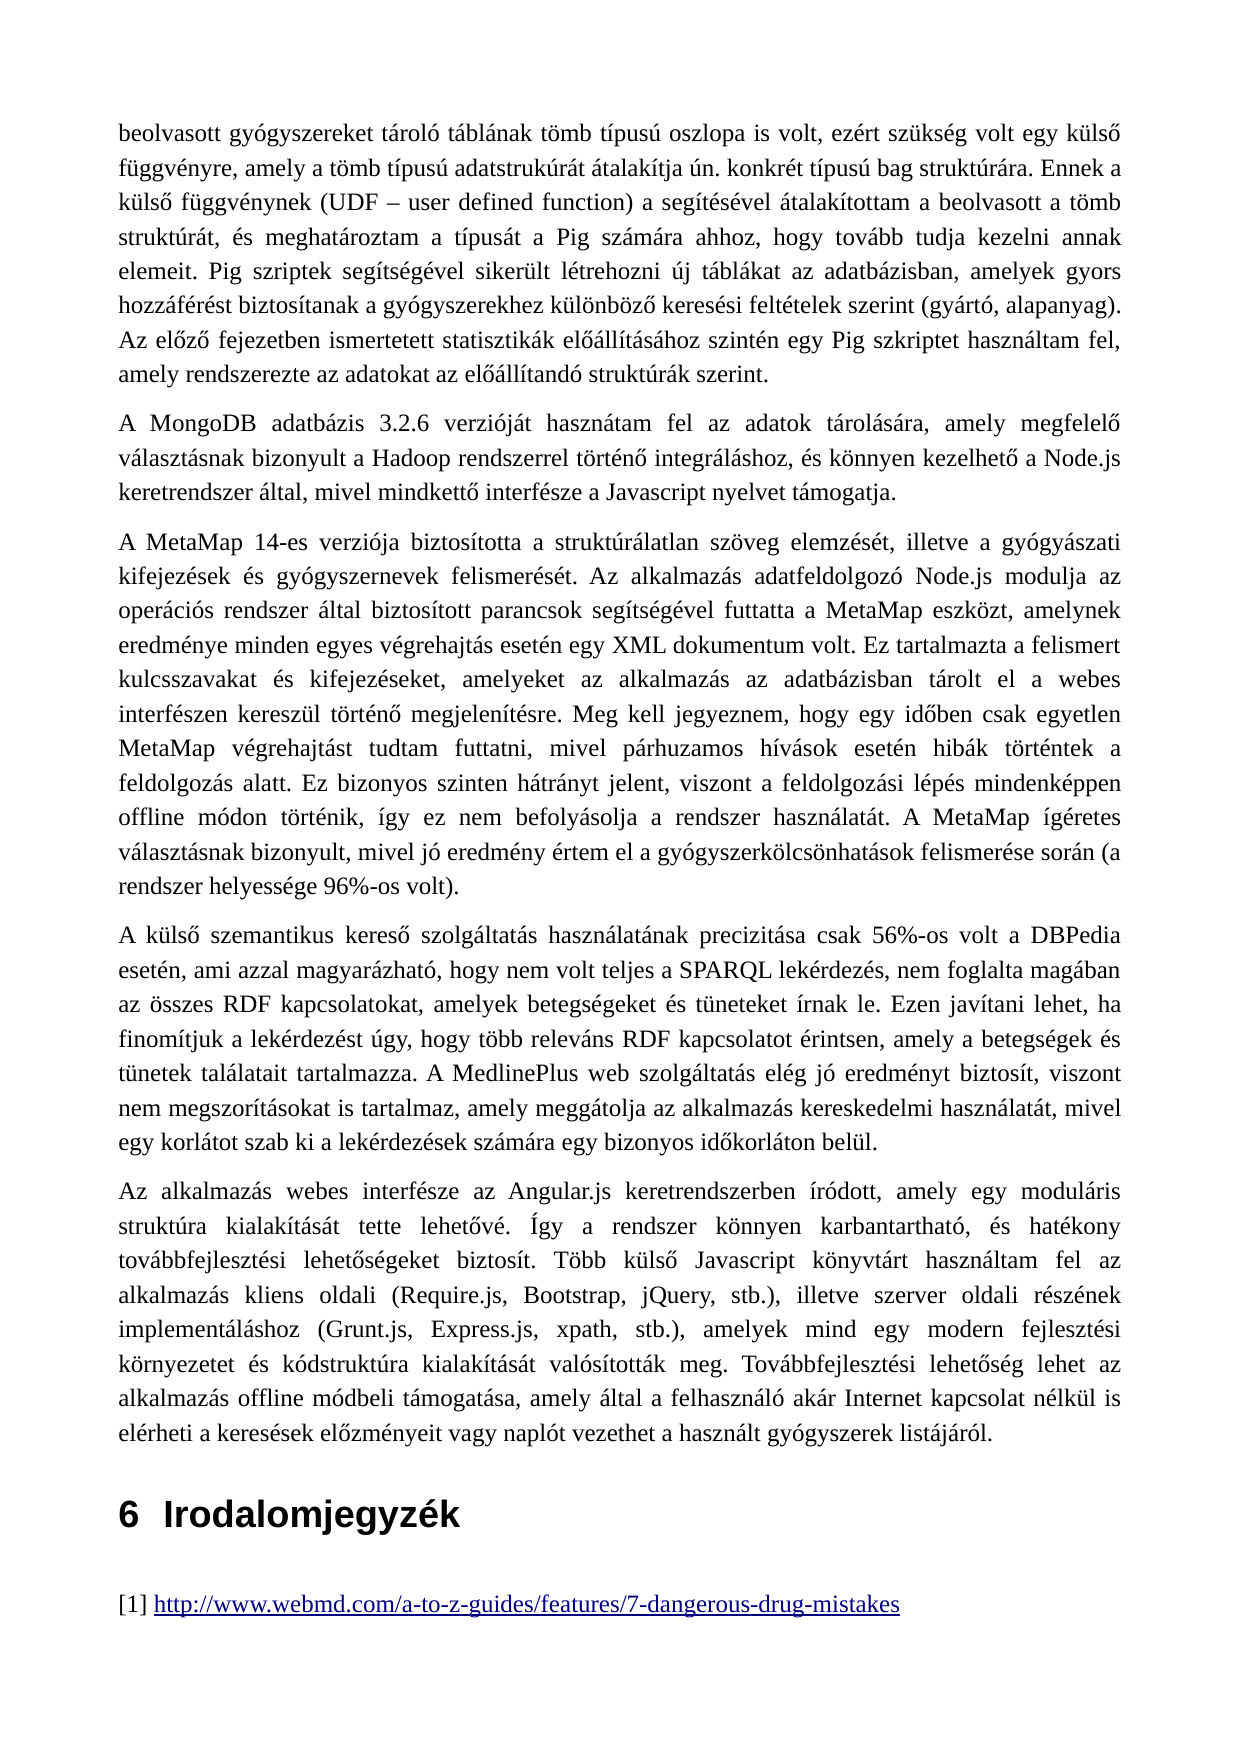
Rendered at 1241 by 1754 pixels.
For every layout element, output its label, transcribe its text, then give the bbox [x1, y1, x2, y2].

text Az alkalmazás webes interfésze az Angular.js keretrendszerben íródott, amely egy moduláris struktúra kialakítását tette lehetővé. Így a rendszer könnyen karbantartható, és hatékony továbbfejlesztési lehetőségeket biztosít. Több külső Javascript könyvtárt használtam fel az alkalmazás kliens oldali (Require.js, Bootstrap, jQuery, stb.), illetve szerver oldali részének implementáláshoz (Grunt.js, Express.js, xpath, stb.), amelyek mind egy modern fejlesztési környezetet és kódstruktúra kialakítását valósították meg. Továbbfejlesztési lehetőség lehet az alkalmazás offline módbeli támogatása, amely által a felhasználó akár Internet kapcsolat nélkül is elérheti a keresések előzményeit vagy naplót vezethet a használt gyógyszerek listájáról. [118, 1176, 1122, 1446]
text A MetaMap 14-es verziója biztosította a struktúrálatlan szöveg elemzését, illetve a gyógyászati kifejezések és gyógyszernevek felismerését. Az alkalmazás adatfeldolgozó Node.js modulja az operációs rendszer által biztosított parancsok segítségével futtatta a MetaMap eszközt, amelynek eredménye minden egyes végrehajtás esetén egy XML dokumentum volt. Ez tartalmazta a felismert kulcsszavakat és kifejezéseket, amelyeket az alkalmazás az adatbázisban tárolt el a webes interfészen kereszül történő megjelenítésre. Meg kell jegyeznem, hogy egy időben csak egyetlen MetaMap végrehajtást tudtam futtatni, mivel párhuzamos hívások esetén hibák történtek a feldolgozás alatt. Ez bizonyos szinten hátrányt jelent, viszont a feldolgozási lépés mindenképpen offline módon történik, így ez nem befolyásolja a rendszer használatát. A MetaMap ígéretes választásnak bizonyult, mivel jó eredmény értem el a gyógyszerkölcsönhatások felismerése során (a rendszer helyessége 96%-os volt). [118, 527, 1122, 900]
text A MongoDB adatbázis 3.2.6 verzióját hasznátam fel az adatok tárolására, amely megfelelő választásnak bizonyult a Hadoop rendszerrel történő integráláshoz, és könnyen kezelhető a Node.js keretrendszer által, mivel mindkettő interfésze a Javascript nyelvet támogatja. [118, 408, 1122, 506]
text [1] http://www.webmd.com/a-to-z-guides/features/7-dangerous-drug-mistakes [118, 1584, 1122, 1620]
text beolvasott gyógyszereket tároló táblának tömb típusú oszlopa is volt, ezért szükség volt egy külső függvényre, amely a tömb típusú adatstrukúrát átalakítja ún. konkrét típusú bag struktúrára. Ennek a külső függvénynek (UDF – user defined function) a segítésével átalakítottam a beolvasott a tömb struktúrát, és meghatároztam a típusát a Pig számára ahhoz, hogy tovább tudja kezelni annak elemeit. Pig szriptek segítségével sikerült létrehozni új táblákat az adatbázisban, amelyek gyors hozzáférést biztosítanak a gyógyszerekhez különböző keresési feltételek szerint (gyártó, alapanyag). Az előző fejezetben ismertetett statisztikák előállításához szintén egy Pig szkriptet használtam fel, amely rendszerezte az adatokat az előállítandó struktúrák szerint. [118, 118, 1122, 388]
text A külső szemantikus kereső szolgáltatás használatának precizitása csak 56%-os volt a DBPedia esetén, ami azzal magyarázható, hogy nem volt teljes a SPARQL lekérdezés, nem foglalta magában az összes RDF kapcsolatokat, amelyek betegségeket és tüneteket írnak le. Ezen javítani lehet, ha finomítjuk a lekérdezést úgy, hogy több releváns RDF kapcsolatot érintsen, amely a betegségek és tünetek találatait tartalmazza. A MedlinePlus web szolgáltatás elég jó eredményt biztosít, viszont nem megszorításokat is tartalmaz, amely meggátolja az alkalmazás kereskedelmi használatát, mivel egy korlátot szab ki a lekérdezések számára egy bizonyos időkorláton belül. [118, 920, 1122, 1156]
subtitle Irodalomjegyzék [118, 1492, 1122, 1535]
